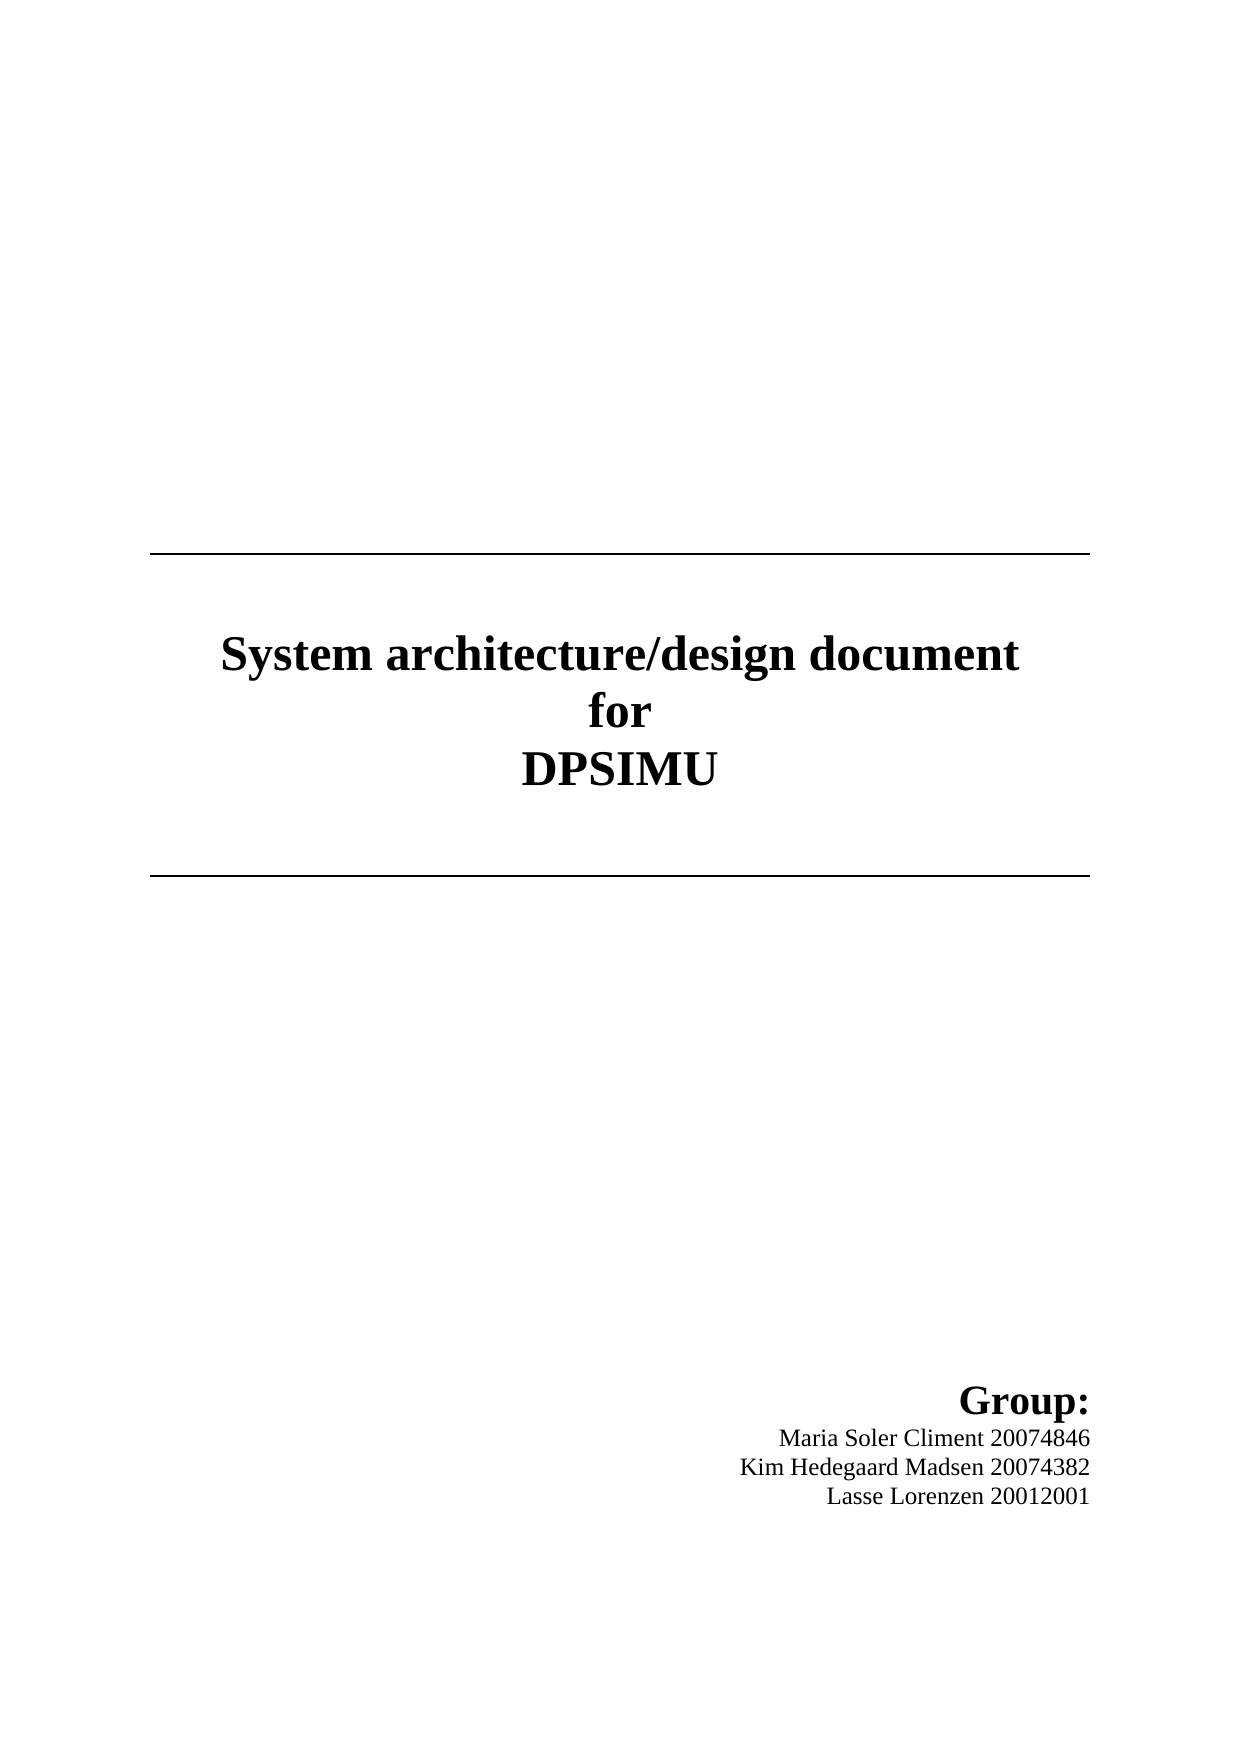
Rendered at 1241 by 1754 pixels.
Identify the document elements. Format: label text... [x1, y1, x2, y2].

text Group: [150, 1375, 1090, 1423]
text Maria Soler Climent 20074846 Kim Hedegaard Madsen 20074382 Lasse Lorenzen 20012001 [150, 1423, 1090, 1509]
text System architecture/design document [150, 624, 1090, 681]
text for [150, 681, 1090, 739]
text DPSIMU [150, 739, 1090, 796]
